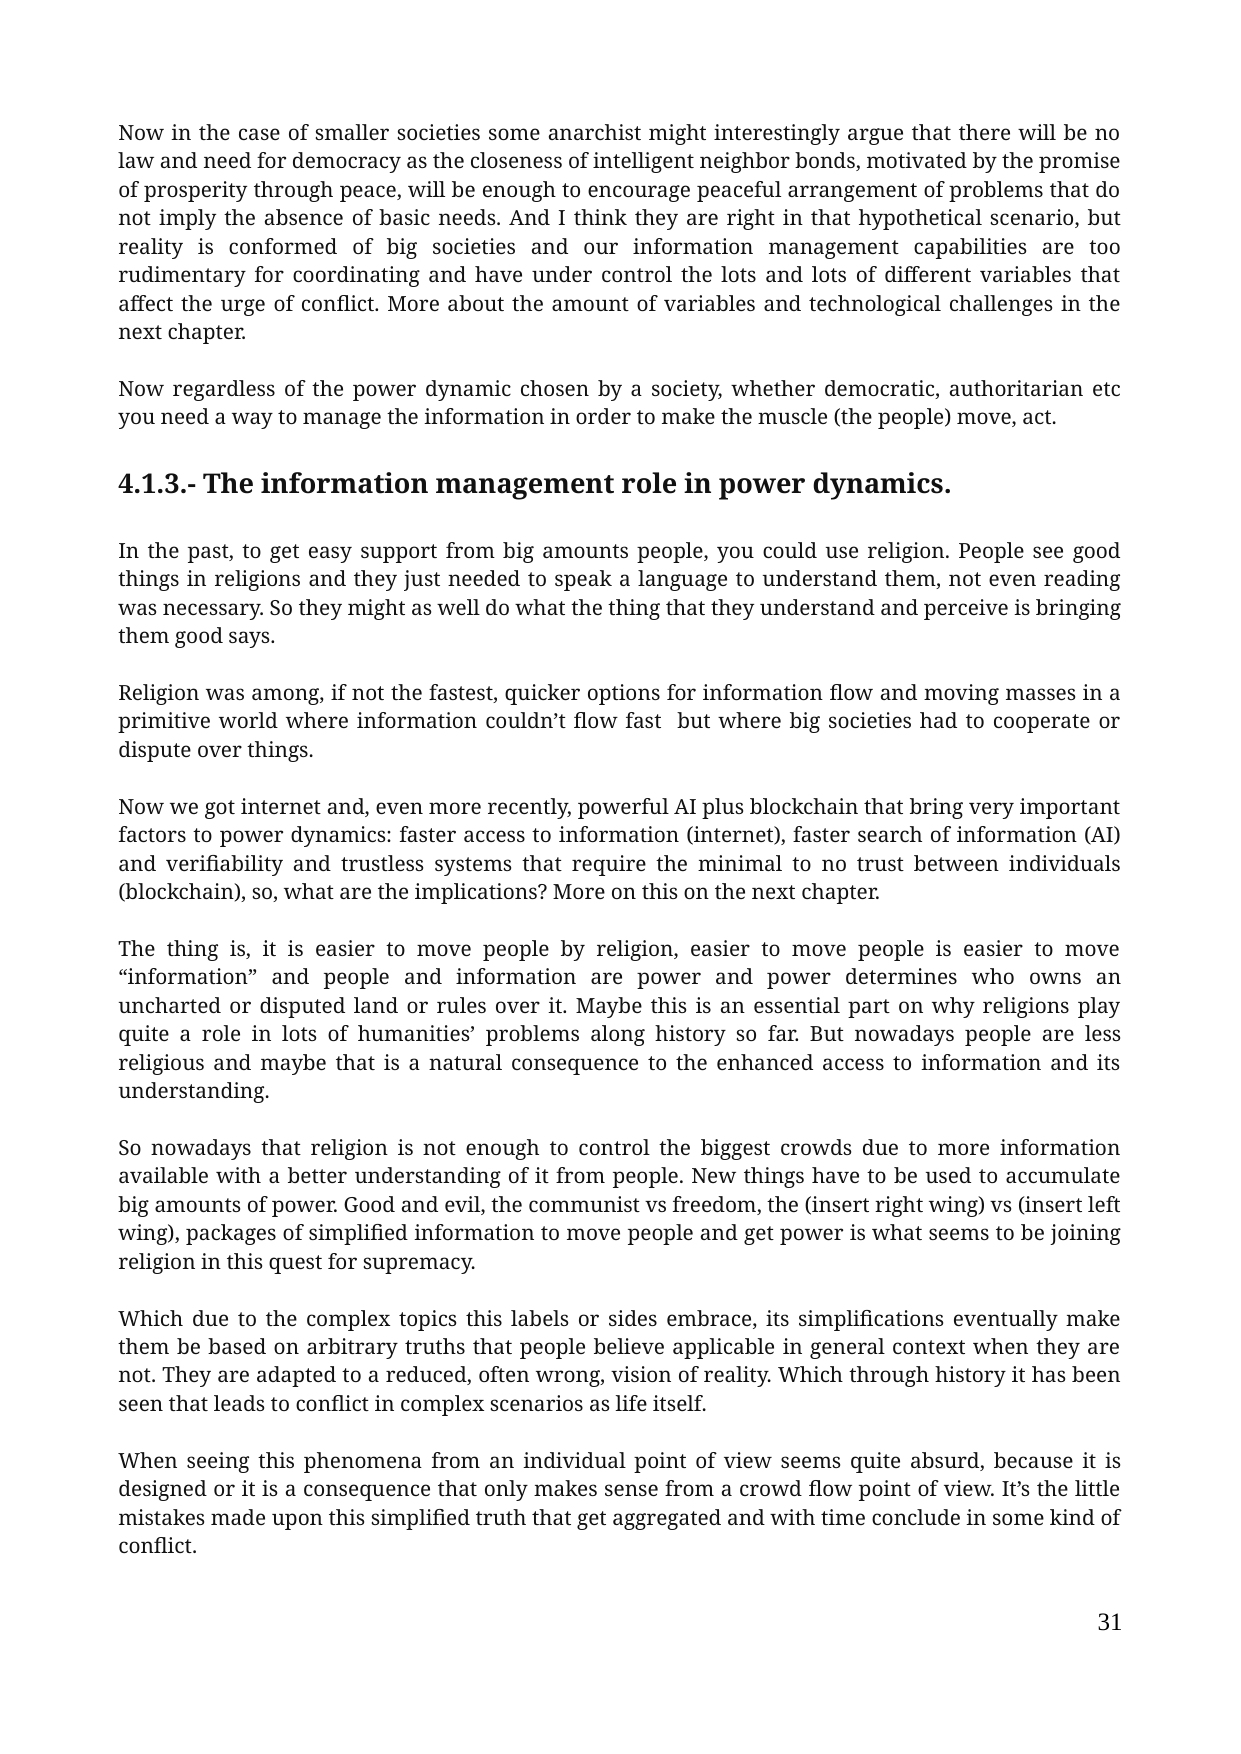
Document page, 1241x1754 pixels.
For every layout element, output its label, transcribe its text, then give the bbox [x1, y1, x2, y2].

text Now regardless of the power dynamic chosen by a society, whether democratic, authoritarian etc you need a way to manage the information in order to make the muscle (the people) move, act. [118, 374, 1122, 431]
text Which due to the complex topics this labels or sides embrace, its simplifications eventually make them be based on arbitrary truths that people believe applicable in general context when they are not. They are adapted to a reduced, often wrong, vision of reality. Which through history it has been seen that leads to conflict in complex scenarios as life itself. [118, 1304, 1122, 1417]
text When seeing this phenomena from an individual point of view seems quite absurd, because it is designed or it is a consequence that only makes sense from a crowd flow point of view. It’s the little mistakes made upon this simplified truth that get aggregated and with time conclude in some kind of conflict. [118, 1446, 1122, 1560]
text So nowadays that religion is not enough to control the biggest crowds due to more information available with a better understanding of it from people. New things have to be used to accumulate big amounts of power. Good and evil, the communist vs freedom, the (insert right wing) vs (insert left wing), packages of simplified information to move people and get power is what seems to be joining religion in this quest for supremacy. [118, 1133, 1122, 1275]
text Now in the case of smaller societies some anarchist might interestingly argue that there will be no law and need for democracy as the closeness of intelligent neighbor bonds, motivated by the promise of prosperity through peace, will be enough to encourage peaceful arrangement of problems that do not imply the absence of basic needs. And I think they are right in that hypothetical scenario, but reality is conformed of big societies and our information management capabilities are too rudimentary for coordinating and have under control the lots and lots of different variables that affect the urge of conflict. More about the amount of variables and technological challenges in the next chapter. [118, 118, 1122, 346]
text In the past, to get easy support from big amounts people, you could use religion. People see good things in religions and they just needed to speak a language to understand them, not even reading was necessary. So they might as well do what the thing that they understand and perceive is bringing them good says. [118, 536, 1122, 650]
text The thing is, it is easier to move people by religion, easier to move people is easier to move “information” and people and information are power and power determines who owns an uncharted or disputed land or rules over it. Maybe this is an essential part on why religions play quite a role in lots of humanities’ problems along history so far. But nowadays people are less religious and maybe that is a natural consequence to the enhanced access to information and its understanding. [118, 934, 1122, 1105]
text Religion was among, if not the fastest, quicker options for information flow and moving masses in a primitive world where information couldn’t flow fast but where big societies had to cooperate or dispute over things. [118, 678, 1122, 763]
text Now we got internet and, even more recently, powerful AI plus blockchain that bring very important factors to power dynamics: faster access to information (internet), faster search of information (AI) and verifiability and trustless systems that require the minimal to no trust between individuals (blockchain), so, what are the implications? More on this on the next chapter. [118, 792, 1122, 906]
text 4.1.3.- The information management role in power dynamics. [118, 465, 1122, 502]
